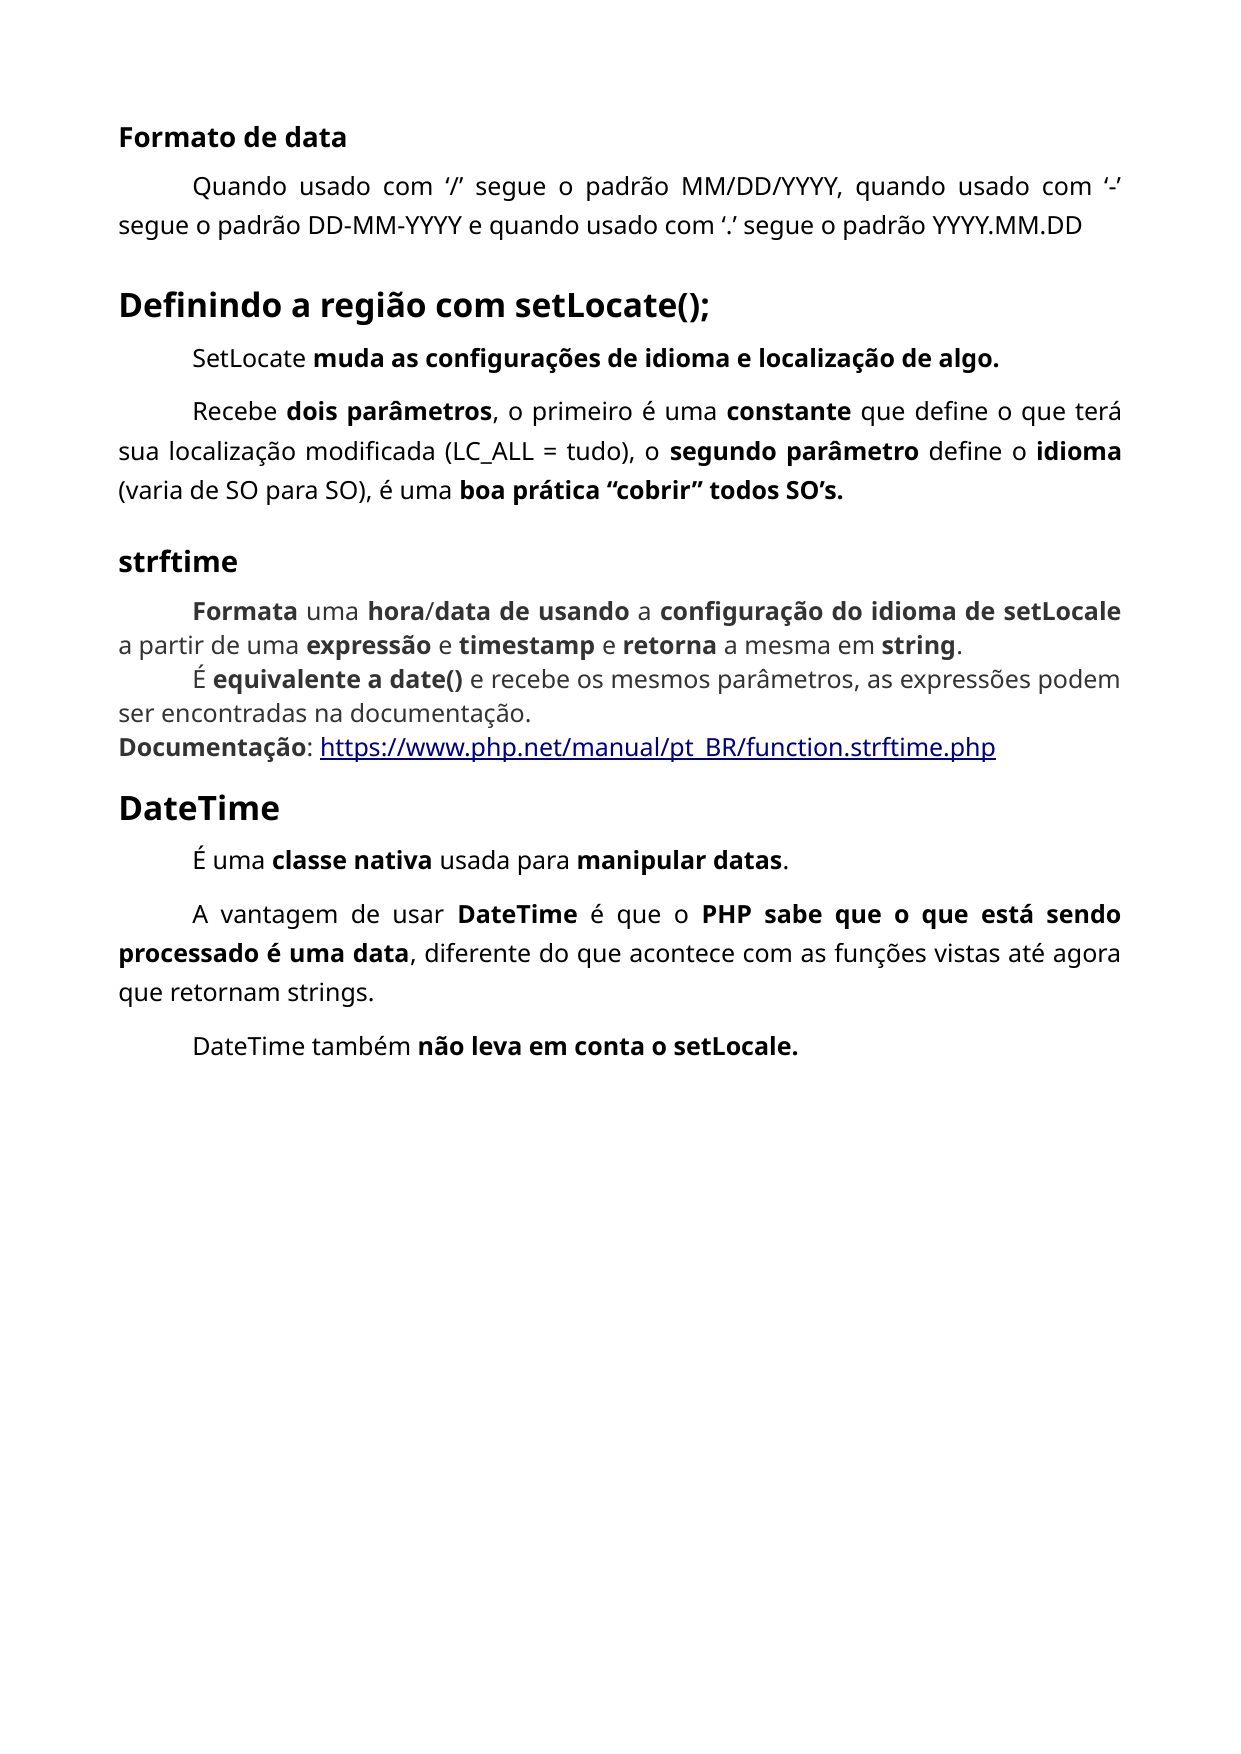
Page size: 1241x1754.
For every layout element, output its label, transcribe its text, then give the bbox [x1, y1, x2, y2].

subtitle strftime [118, 541, 1122, 581]
text Documentação: https://www.php.net/manual/pt_BR/function.strftime.php [118, 729, 1122, 763]
subtitle DateTime [118, 784, 1122, 830]
text Quando usado com ‘/’ segue o padrão MM/DD/YYYY, quando usado com ‘-’ segue o padrão DD-MM-YYYY e quando usado com ‘.’ segue o padrão YYYY.MM.DD [118, 168, 1122, 242]
subtitle Definindo a região com setLocate(); [118, 282, 1122, 328]
text SetLocate muda as configurações de idioma e localização de algo. [118, 340, 1122, 374]
text Formata uma hora/data de usando a configuração do idioma de setLocale a partir de uma expressão e timestamp e retorna a mesma em string. [118, 593, 1122, 661]
text Recebe dois parâmetros, o primeiro é uma constante que define o que terá sua localização modificada (LC_ALL = tudo), o segundo parâmetro define o idioma (varia de SO para SO), é uma boa prática “cobrir” todos SO’s. [118, 394, 1122, 506]
text É uma classe nativa usada para manipular datas. [118, 843, 1122, 877]
text DateTime também não leva em conta o setLocale. [118, 1028, 1122, 1062]
text A vantagem de usar DateTime é que o PHP sabe que o que está sendo processado é uma data, diferente do que acontece com as funções vistas até agora que retornam strings. [118, 896, 1122, 1009]
text É equivalente a date() e recebe os mesmos parâmetros, as expressões podem ser encontradas na documentação. [118, 661, 1122, 729]
subtitle Formato de data [118, 118, 1122, 156]
